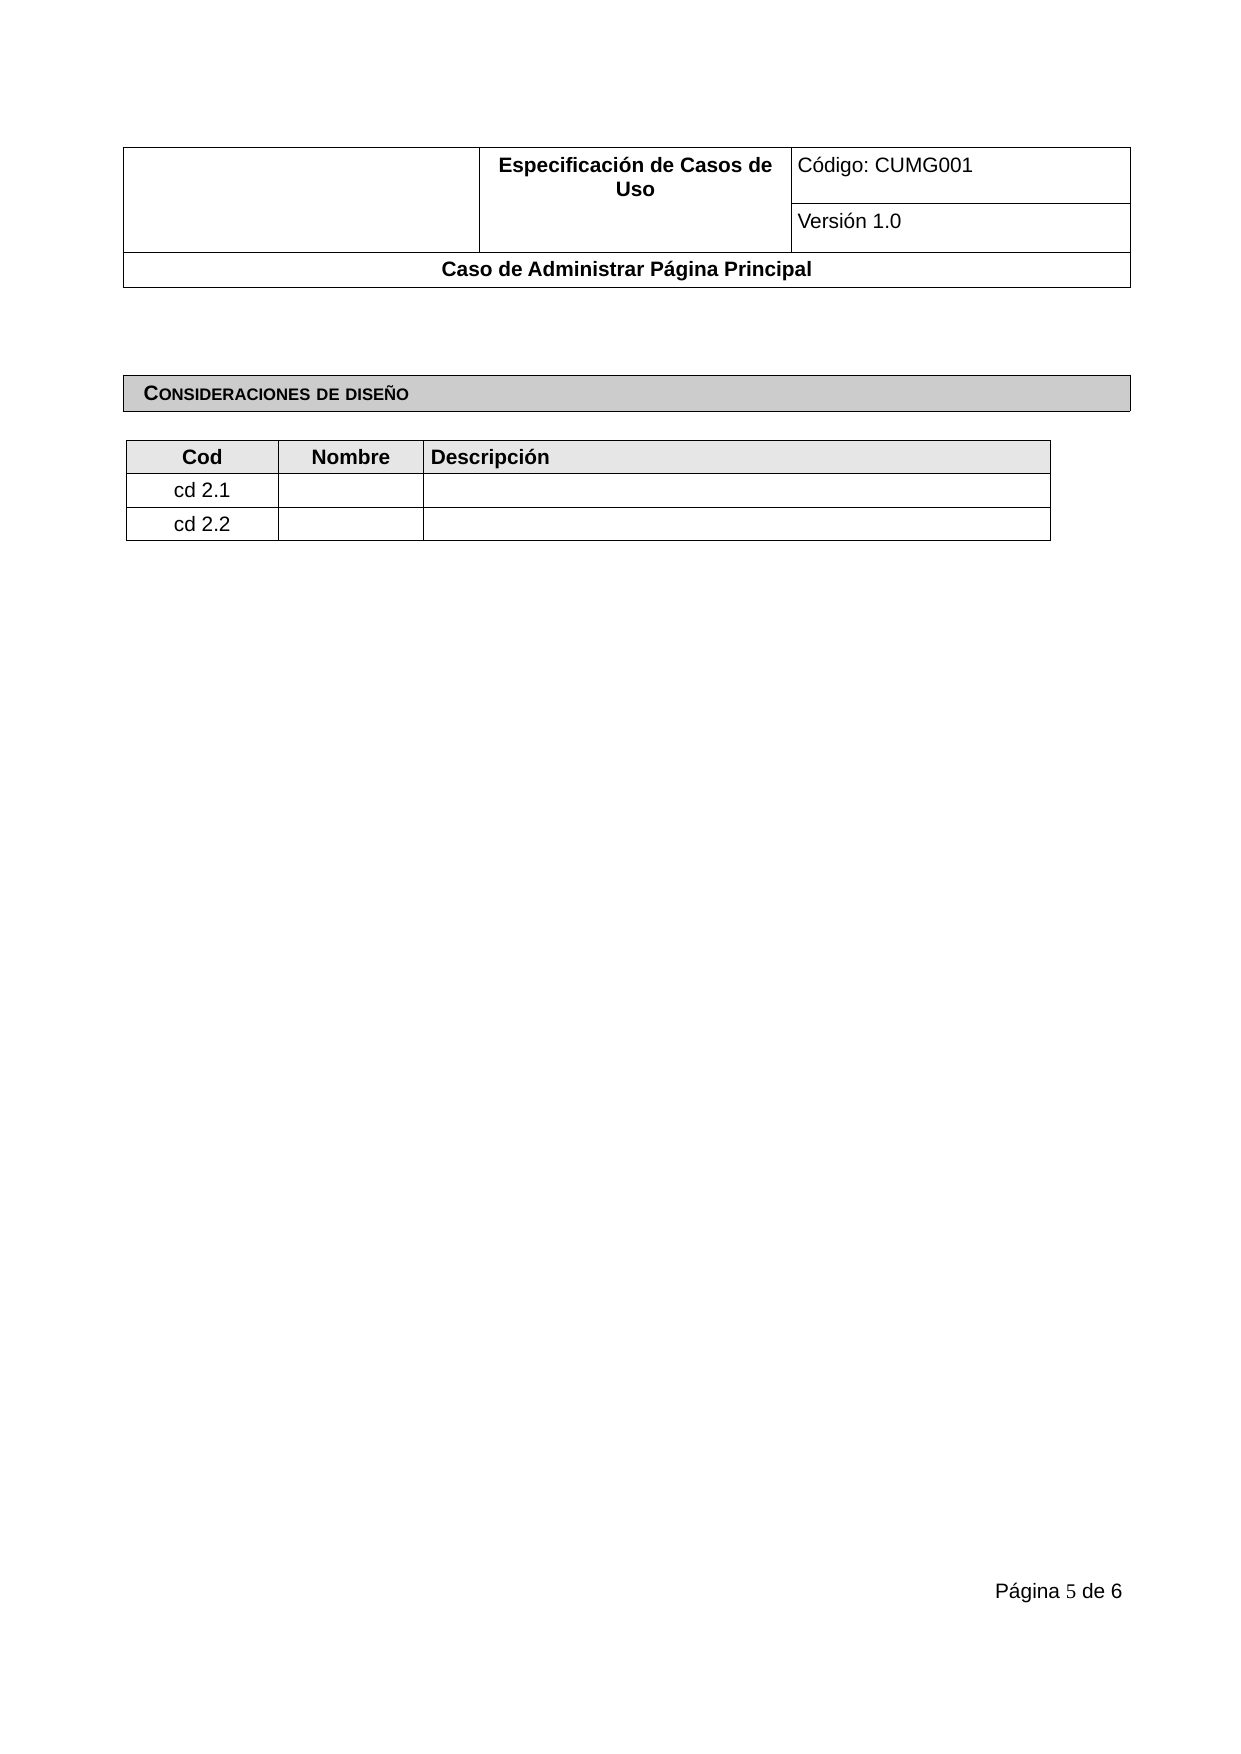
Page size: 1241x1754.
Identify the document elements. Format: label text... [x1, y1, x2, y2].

table_header Nombre [279, 441, 423, 473]
table_cell cd 2.2 [127, 508, 278, 540]
table_cell [279, 508, 423, 540]
table_header Cod [127, 441, 278, 473]
table_cell [424, 474, 1050, 506]
table_cell [424, 508, 1050, 540]
table_header Descripción [424, 441, 1050, 473]
table_cell cd 2.1 [127, 474, 278, 506]
table_header Consideraciones de diseño [124, 376, 1130, 411]
table_cell [279, 474, 423, 506]
